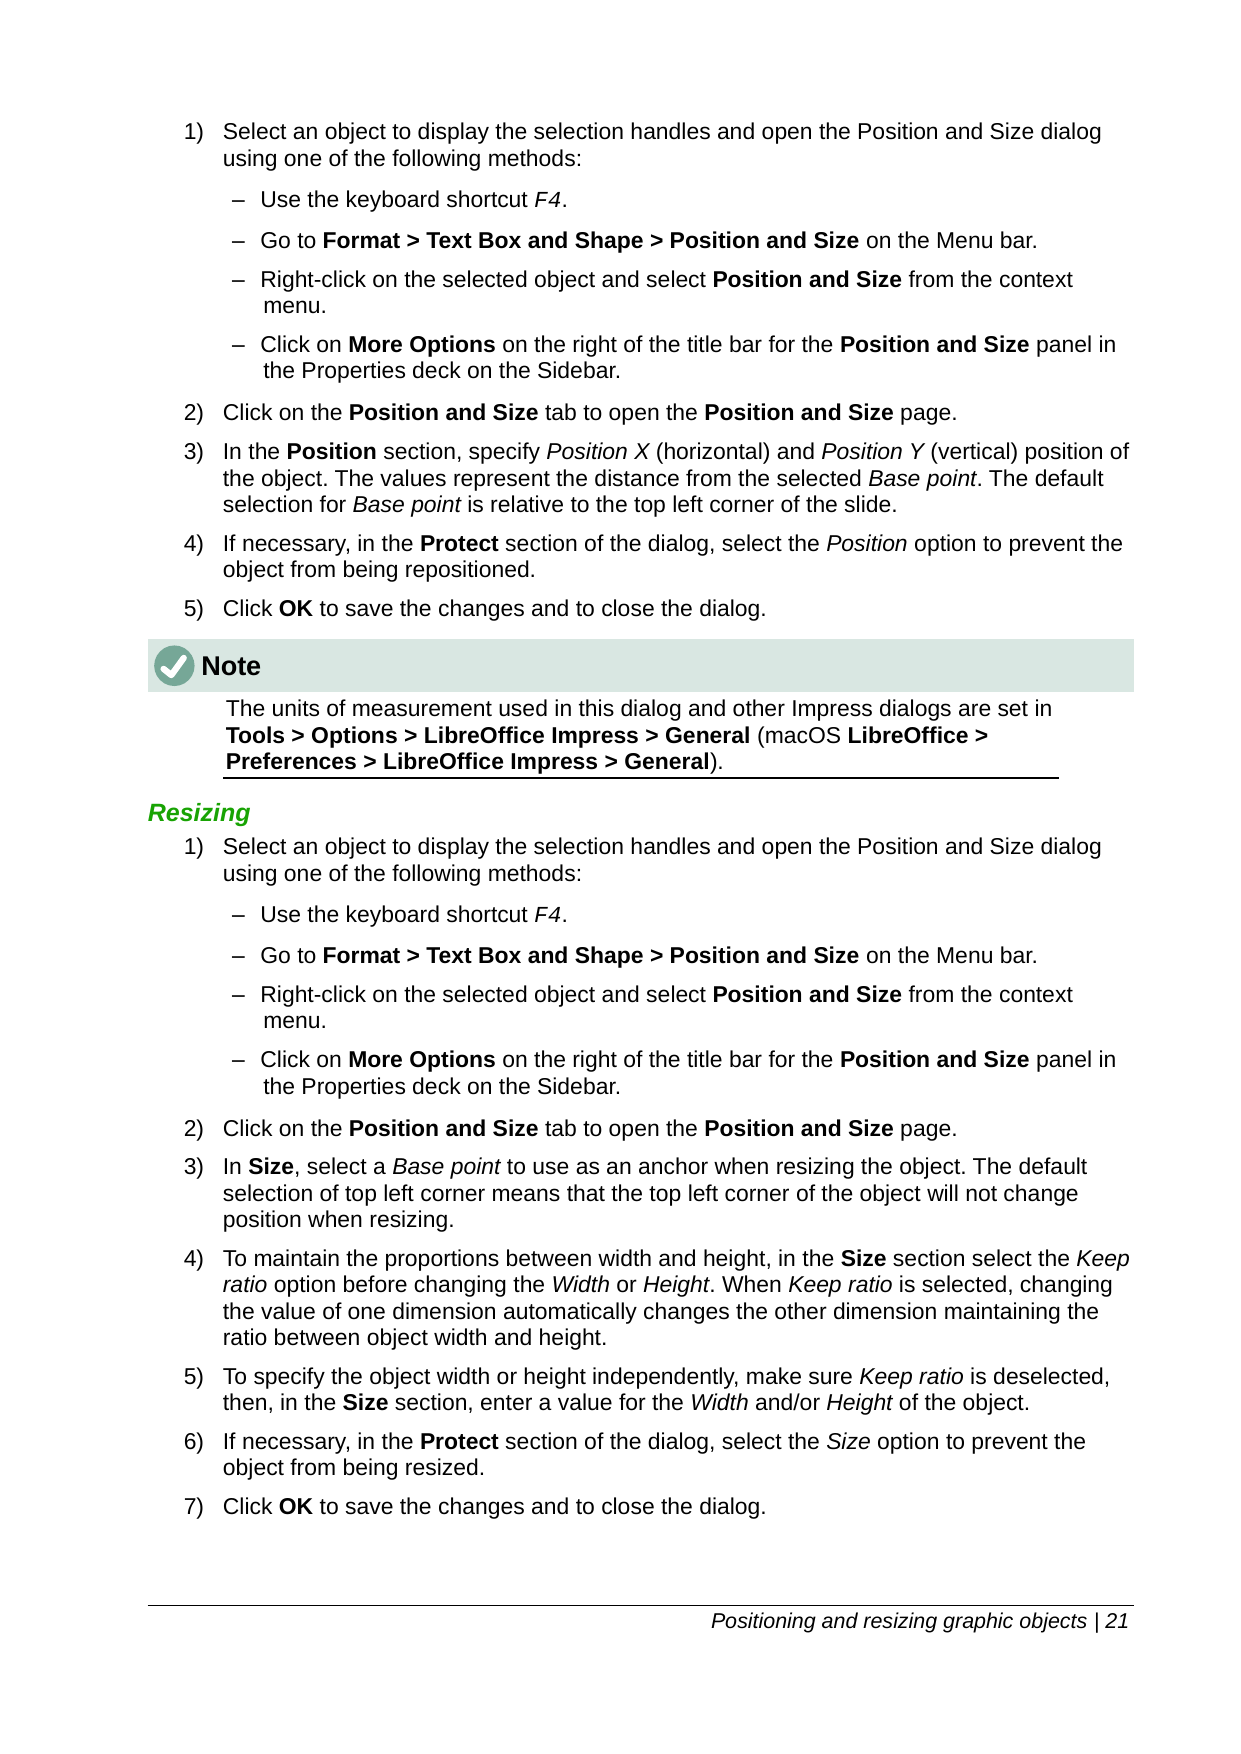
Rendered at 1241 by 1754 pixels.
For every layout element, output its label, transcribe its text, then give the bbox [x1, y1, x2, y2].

text The units of measurement used in this dialog and other Impress dialogs are set in Tools > Options > LibreOffice Impress > General (macOS LibreOffice > Preferences > LibreOffice Impress > General). [223, 692, 1059, 777]
list Right-click on the selected object and select Position and Size from the context menu. [229, 263, 1134, 319]
list Right-click on the selected object and select Position and Size from the context menu. [229, 978, 1134, 1034]
list Click OK to save the changes and to close the dialog. [204, 595, 1134, 621]
subtitle Note [148, 639, 1134, 692]
subtitle Resizing [148, 798, 1134, 827]
list Click on the Position and Size tab to open the Position and Size page. [204, 1114, 1134, 1141]
list Click on More Options on the right of the title bar for the Position and Size panel in the Properties deck on the Sidebar. [229, 1043, 1134, 1102]
list Use the keyboard shortcut F4. [229, 183, 1134, 214]
list Click OK to save the changes and to close the dialog. [204, 1493, 1134, 1519]
list To maintain the proportions between width and height, in the Size section select the Keep ratio option before changing the Width or Height. When Keep ratio is selected, changing the value of one dimension automatically changes the other dimension maintaining the ratio between object width and height. [204, 1245, 1134, 1350]
list To specify the object width or height independently, make sure Keep ratio is deselected, then, in the Size section, enter a value for the Width and/or Height of the object. [204, 1363, 1134, 1416]
list In Size, select a Base point to use as an anchor when resizing the object. The default selection of top left corner means that the top left corner of the object will not change position when resizing. [204, 1153, 1134, 1232]
list If necessary, in the Protect section of the dialog, select the Position option to prevent the object from being repositioned. [204, 530, 1134, 582]
list If necessary, in the Protect section of the dialog, select the Size option to prevent the object from being resized. [204, 1428, 1134, 1481]
list Click on More Options on the right of the title bar for the Position and Size panel in the Properties deck on the Sidebar. [229, 328, 1134, 387]
list Go to Format > Text Box and Shape > Position and Size on the Menu bar. [229, 939, 1134, 969]
list Use the keyboard shortcut F4. [229, 898, 1134, 930]
list Click on the Position and Size tab to open the Position and Size page. [204, 399, 1134, 426]
list Select an object to display the selection handles and open the Position and Size dialog using one of the following methods: [204, 118, 1134, 171]
list In the Position section, specify Position X (horizontal) and Position Y (vertical) position of the object. The values represent the distance from the selected Base point. The default selection for Base point is relative to the top left corner of the slide. [204, 438, 1134, 517]
list Go to Format > Text Box and Shape > Position and Size on the Menu bar. [229, 224, 1134, 253]
list Select an object to display the selection handles and open the Position and Size dialog using one of the following methods: [204, 833, 1134, 886]
